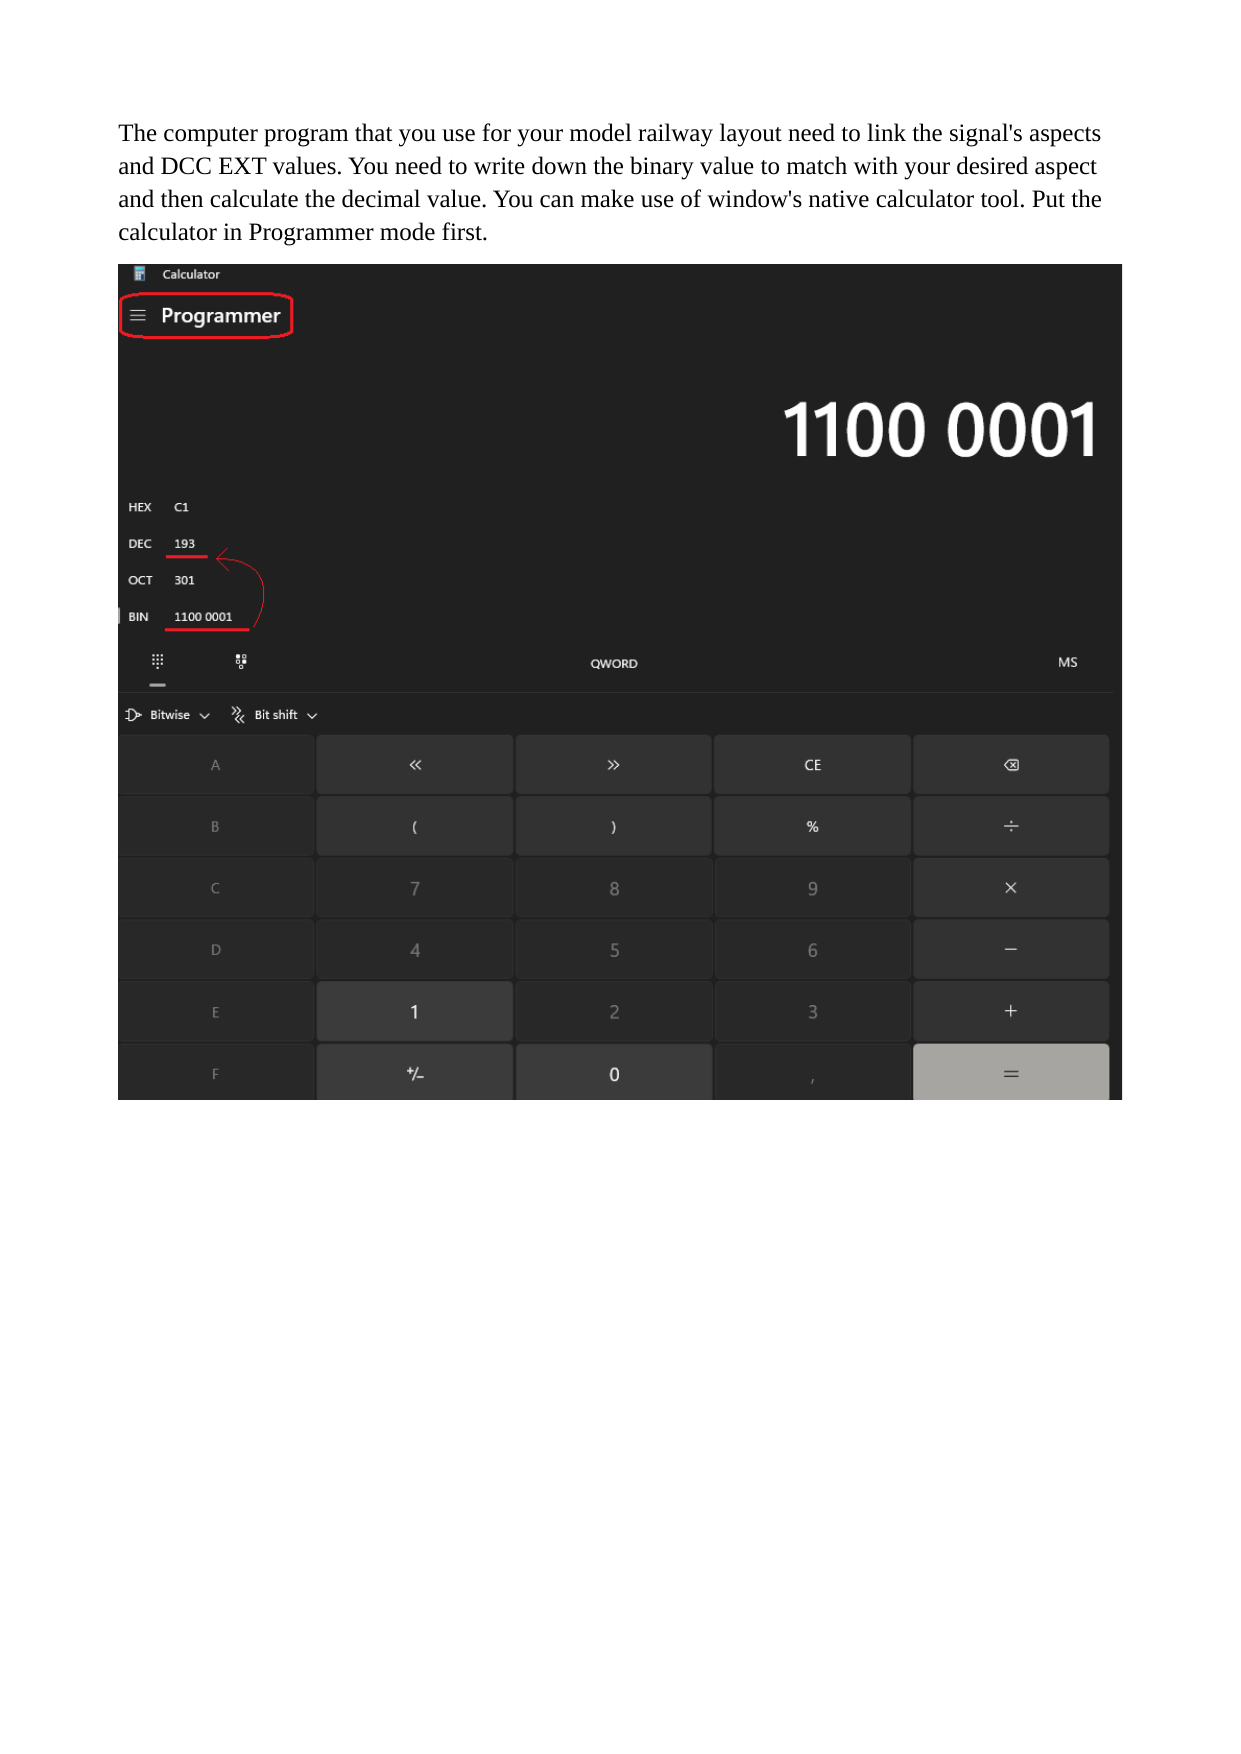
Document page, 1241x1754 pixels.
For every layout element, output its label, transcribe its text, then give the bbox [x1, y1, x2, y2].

picture [118, 264, 1123, 1100]
text The computer program that you use for your model railway layout need to link the signal's aspects and DCC EXT values. You need to write down the binary value to match with your desired aspect and then calculate the decimal value. You can make use of window's native calculator tool. Put the calculator in Programmer mode first. [118, 118, 1122, 246]
